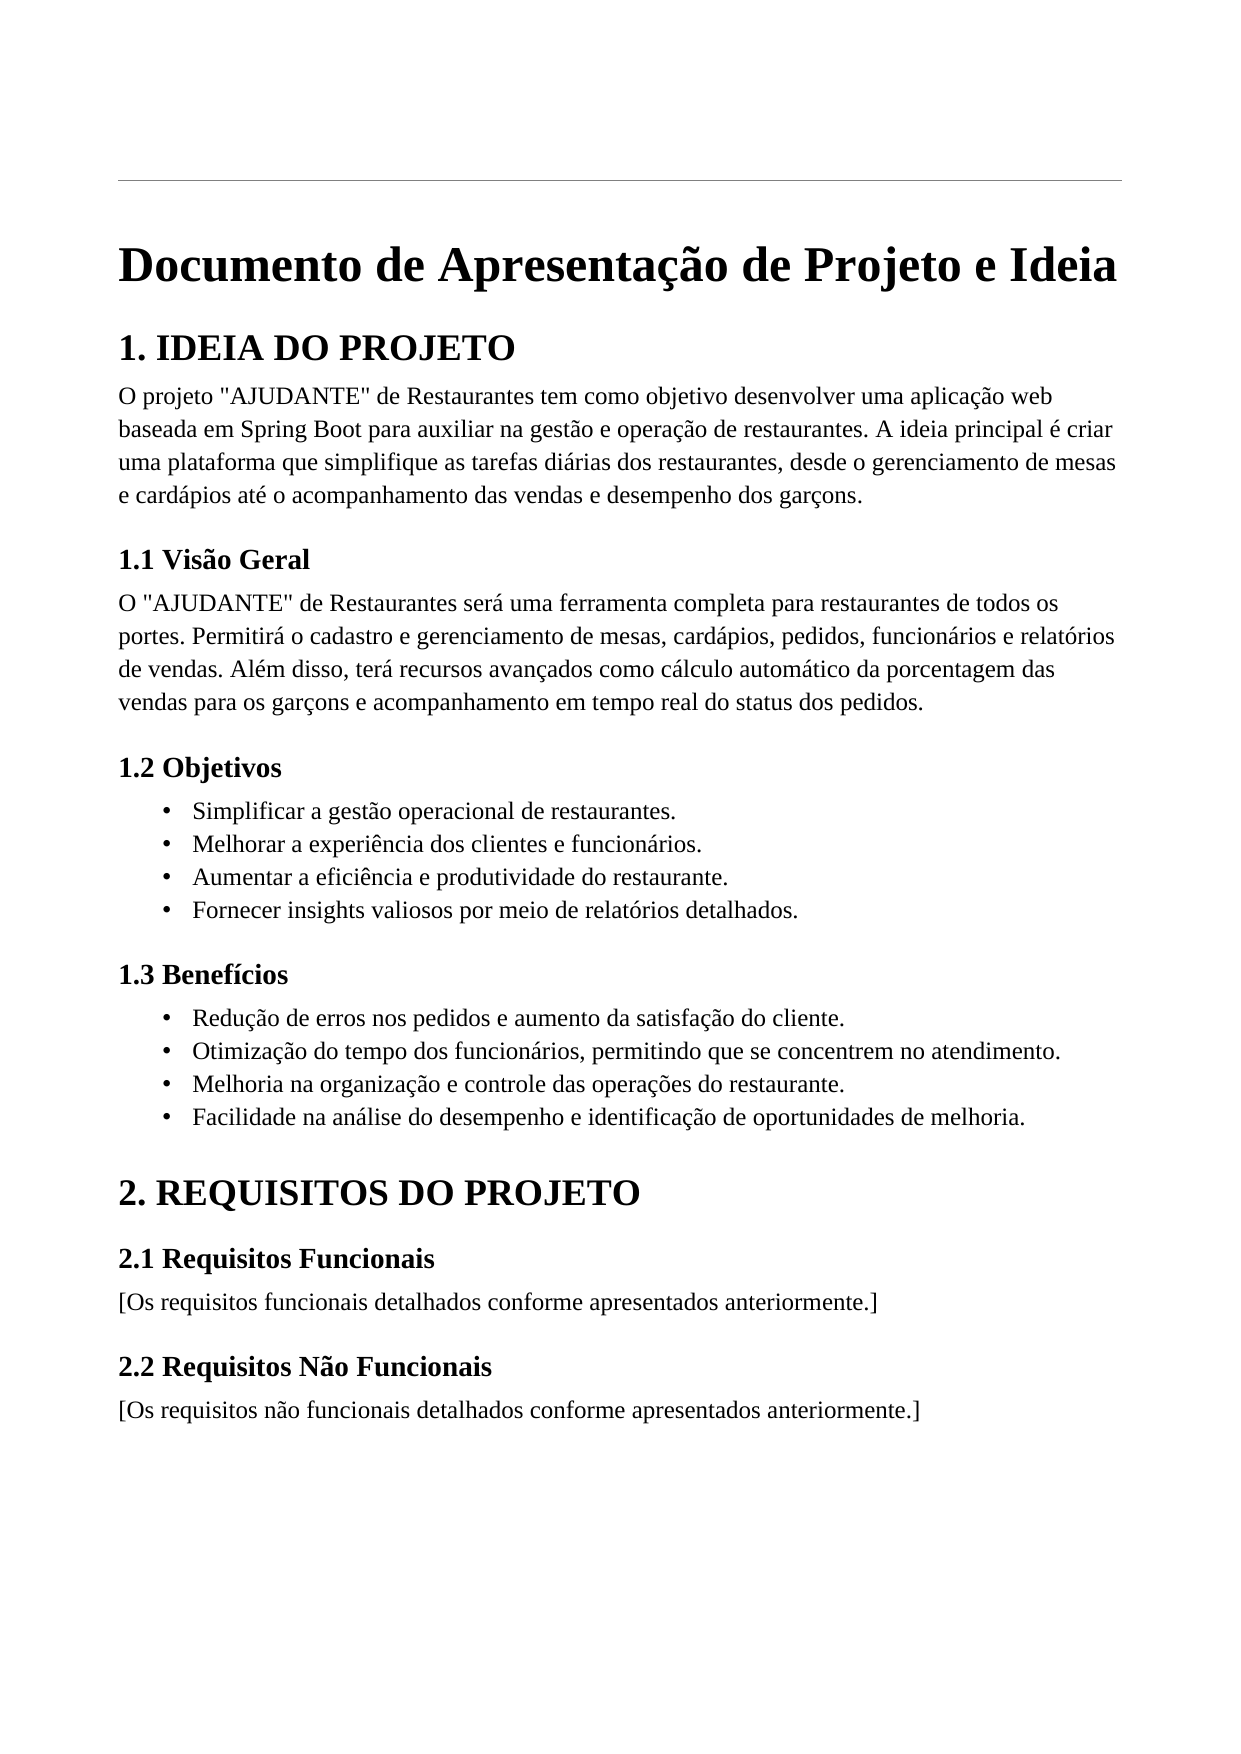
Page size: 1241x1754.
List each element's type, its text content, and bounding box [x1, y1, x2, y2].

text [Os requisitos não funcionais detalhados conforme apresentados anteriormente.] [118, 1395, 1122, 1424]
subtitle 1. IDEIA DO PROJETO [118, 326, 1122, 369]
list Fornecer insights valiosos por meio de relatórios detalhados. [162, 895, 1122, 923]
subtitle 2.1 Requisitos Funcionais [118, 1241, 1122, 1274]
subtitle 1.2 Objetivos [118, 750, 1122, 783]
subtitle 2.2 Requisitos Não Funcionais [118, 1349, 1122, 1382]
subtitle Documento de Apresentação de Projeto e Ideia [118, 235, 1122, 292]
subtitle 1.3 Benefícios [118, 957, 1122, 991]
list Aumentar a eficiência e produtividade do restaurante. [162, 862, 1122, 891]
list Otimização do tempo dos funcionários, permitindo que se concentrem no atendimento. [162, 1036, 1122, 1065]
text O projeto "AJUDANTE" de Restaurantes tem como objetivo desenvolver uma aplicação web baseada em Spring Boot para auxiliar na gestão e operação de restaurantes. A ideia principal é criar uma plataforma que simplifique as tarefas diárias dos restaurantes, desde o gerenciamento de mesas e cardápios até o acompanhamento das vendas e desempenho dos garçons. [118, 381, 1122, 509]
subtitle 2. REQUISITOS DO PROJETO [118, 1171, 1122, 1214]
list Melhorar a experiência dos clientes e funcionários. [162, 829, 1122, 857]
text [Os requisitos funcionais detalhados conforme apresentados anteriormente.] [118, 1287, 1122, 1316]
list Melhoria na organização e controle das operações do restaurante. [162, 1069, 1122, 1098]
list Simplificar a gestão operacional de restaurantes. [162, 796, 1122, 824]
list Redução de erros nos pedidos e aumento da satisfação do cliente. [162, 1003, 1122, 1032]
text O "AJUDANTE" de Restaurantes será uma ferramenta completa para restaurantes de todos os portes. Permitirá o cadastro e gerenciamento de mesas, cardápios, pedidos, funcionários e relatórios de vendas. Além disso, terá recursos avançados como cálculo automático da porcentagem das vendas para os garçons e acompanhamento em tempo real do status dos pedidos. [118, 588, 1122, 716]
subtitle 1.1 Visão Geral [118, 542, 1122, 576]
list Facilidade na análise do desempenho e identificação de oportunidades de melhoria. [162, 1102, 1122, 1131]
